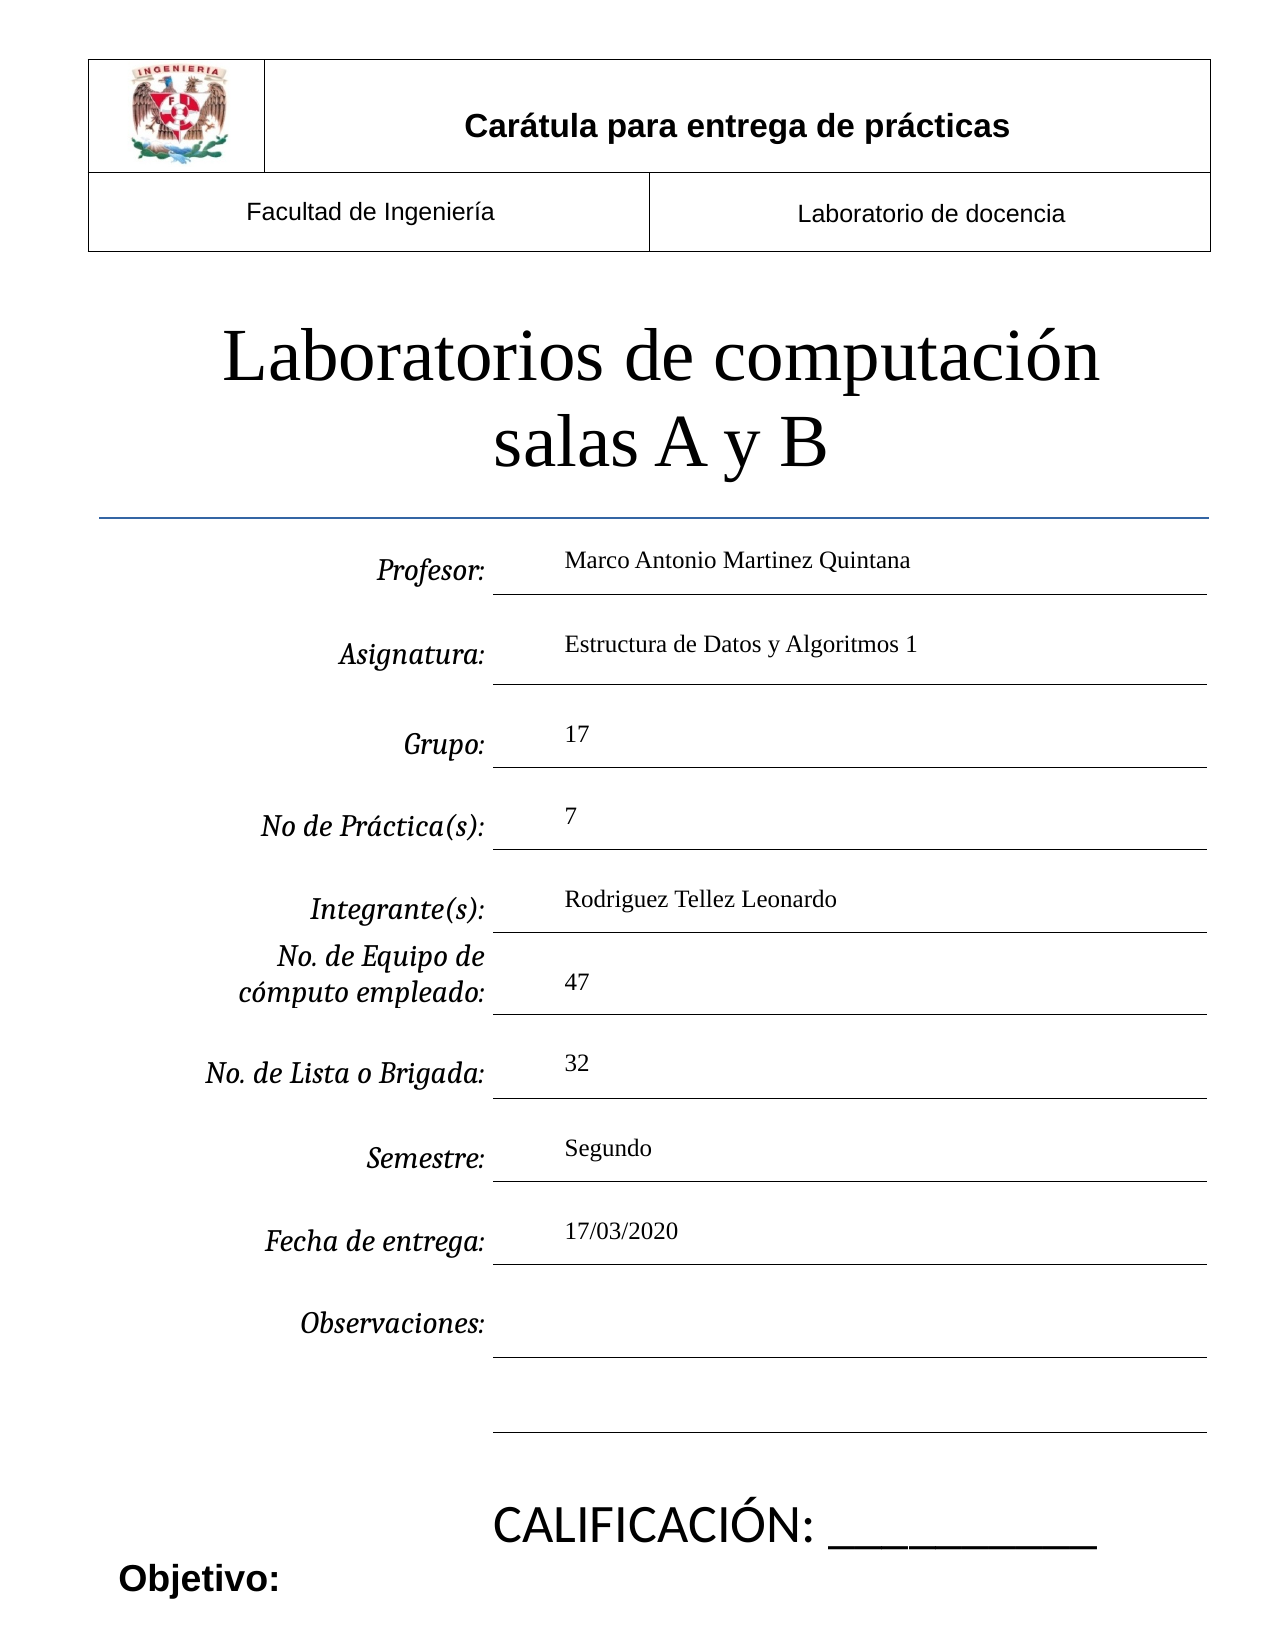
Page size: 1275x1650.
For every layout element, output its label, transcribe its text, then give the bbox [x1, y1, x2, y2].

table_cell [493, 1265, 1207, 1357]
table_cell 7 [493, 768, 1207, 849]
table_cell Grupo: [118, 684, 493, 766]
table_header [118, 511, 493, 517]
table_cell Segundo [493, 1099, 1207, 1181]
table_cell Facultad de Ingeniería [89, 173, 649, 251]
text salas A y B [118, 396, 1205, 482]
table_cell 17/03/2020 [493, 1182, 1207, 1263]
table_cell No. de Equipo de cómputo empleado: [118, 932, 493, 1013]
table_cell Laboratorio de docencia [650, 173, 1210, 251]
text CALIFICACIÓN: __________ [118, 1489, 1205, 1556]
table_cell 17 [493, 685, 1207, 766]
table_header [493, 511, 1207, 517]
table_cell 32 [493, 1015, 1207, 1098]
table_header [89, 60, 264, 172]
table_cell No. de Lista o Brigada: [118, 1014, 493, 1098]
text Objetivo: [118, 1556, 1205, 1599]
table_header Marco Antonio Martinez Quintana [493, 519, 1207, 594]
table_cell Observaciones: [118, 1264, 493, 1357]
table_cell Estructura de Datos y Algoritmos 1 [493, 595, 1207, 684]
table_cell Semestre: [118, 1098, 493, 1181]
table_cell Rodriguez Tellez Leonardo [493, 850, 1207, 932]
table_header Profesor: [118, 519, 493, 594]
table_cell [493, 1358, 1207, 1432]
table_cell Integrante(s): [118, 849, 493, 932]
table_cell Fecha de entrega: [118, 1181, 493, 1263]
table_header Carátula para entrega de prácticas [265, 60, 1210, 172]
text Laboratorios de computación [118, 310, 1205, 396]
table_cell [118, 1357, 493, 1432]
table_cell Asignatura: [118, 594, 493, 684]
table_cell 47 [493, 933, 1207, 1013]
table_cell No de Práctica(s): [118, 766, 493, 849]
